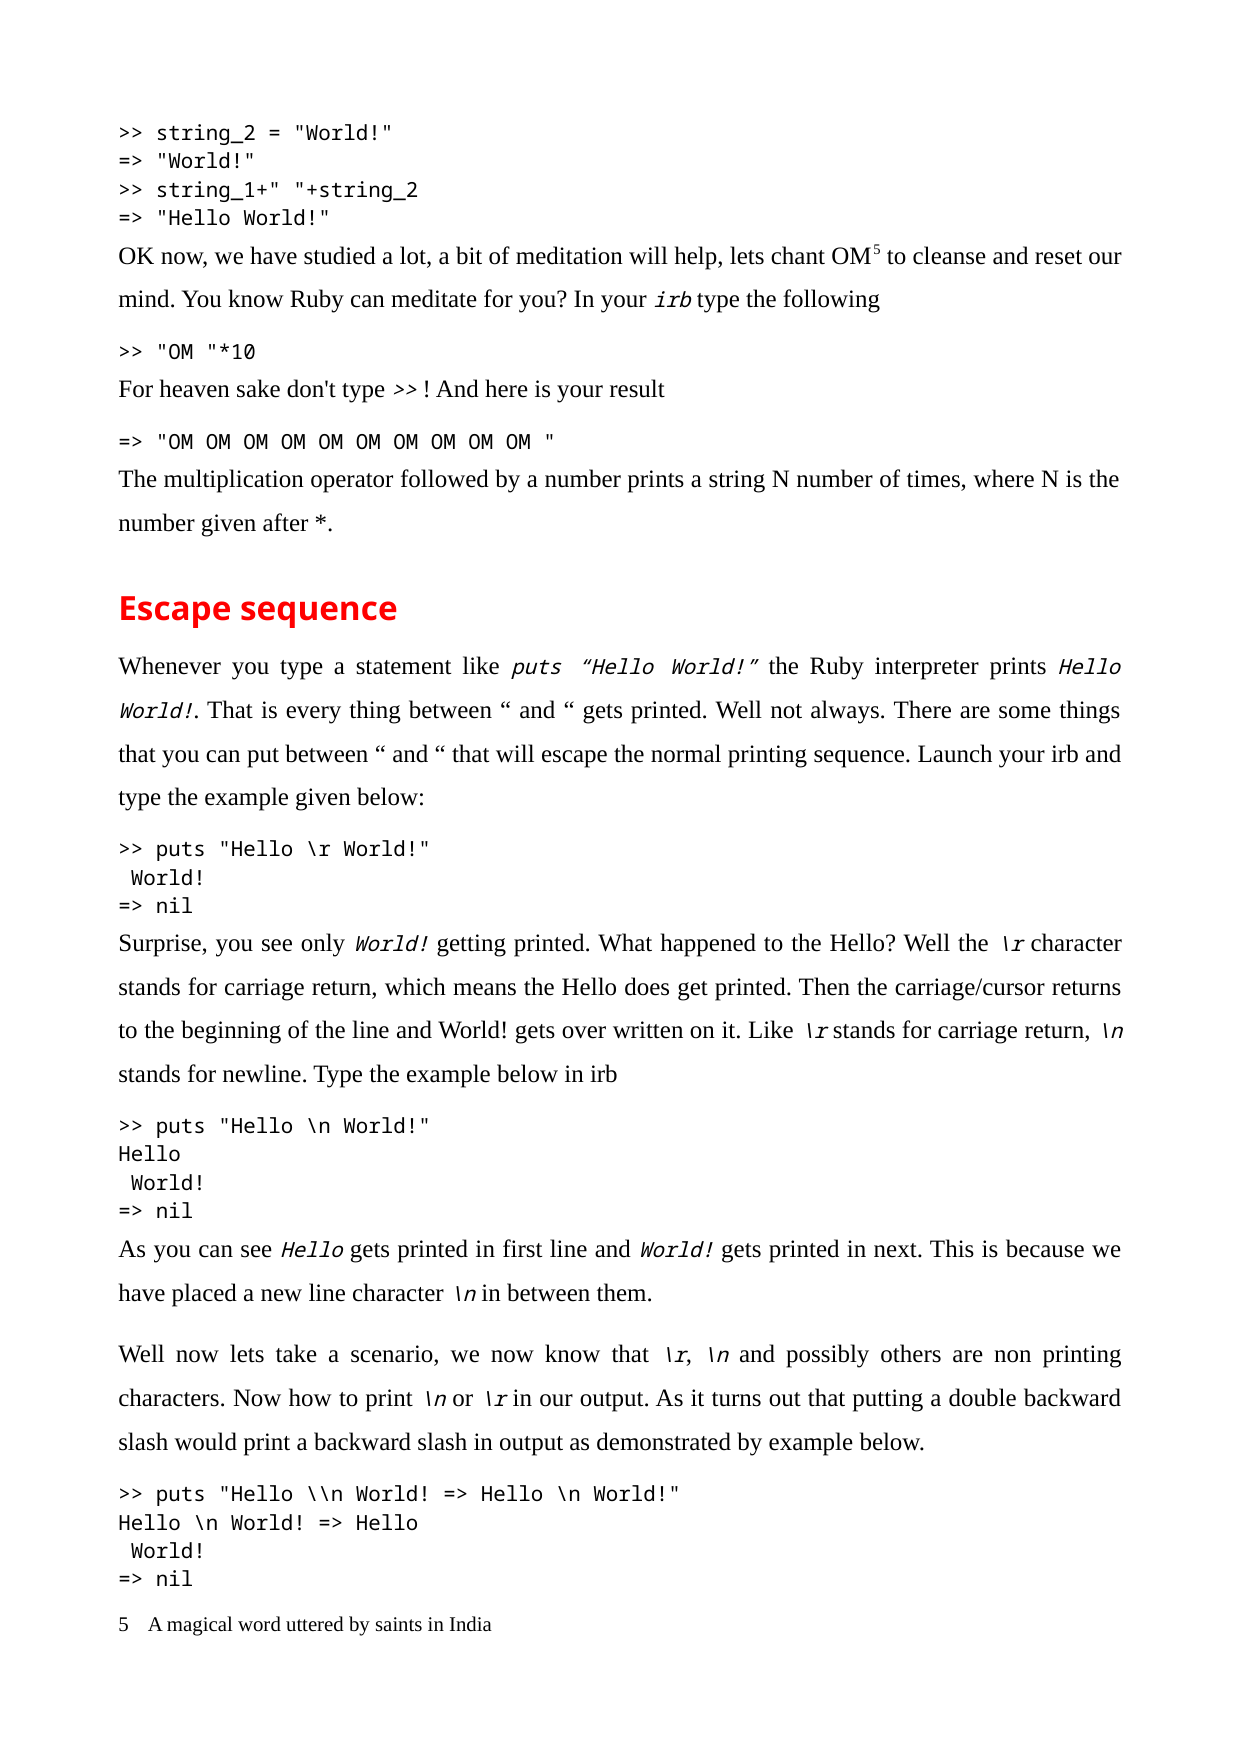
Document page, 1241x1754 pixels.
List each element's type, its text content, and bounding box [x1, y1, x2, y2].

text The multiplication operator followed by a number prints a string N number of times, where N is the number given after *. [118, 464, 1122, 536]
subtitle Escape sequence [118, 584, 1122, 630]
text World! [118, 1168, 1122, 1196]
text OK now, we have studied a lot, a bit of meditation will help, lets chant OM to cleanse and reset our mind. You know Ruby can meditate for you? In your irb type the following [118, 241, 1122, 313]
text >> puts "Hello \\n World! => Hello \n World!" [118, 1479, 1122, 1508]
text Hello [118, 1139, 1122, 1168]
text Hello \n World! => Hello [118, 1508, 1122, 1536]
text >> "OM "*10 [118, 337, 1122, 365]
text >> puts "Hello \r World!" [118, 834, 1122, 863]
text => nil [118, 1564, 1122, 1593]
text World! [118, 863, 1122, 891]
text Whenever you type a statement like puts “Hello World!” the Ruby interpreter prints Hello World!. That is every thing between “ and “ gets printed. Well not always. There are some things that you can put between “ and “ that will escape the normal printing sequence. Launch your irb and type the example given below: [118, 651, 1122, 811]
text >> puts "Hello \n World!" [118, 1111, 1122, 1139]
text => "World!" [118, 147, 1122, 175]
text => nil [118, 1196, 1122, 1225]
text A magical word uttered by saints in India [118, 1612, 1122, 1636]
text For heaven sake don't type >> ! And here is your result [118, 374, 1122, 404]
text World! [118, 1536, 1122, 1564]
text As you can see Hello gets printed in first line and World! gets printed in next. This is because we have placed a new line character \n in between them. [118, 1234, 1122, 1307]
text Surprise, you see only World! getting printed. What happened to the Hello? Well the \r character stands for carriage return, which means the Hello does get printed. Then the carriage/cursor returns to the beginning of the line and World! gets over written on it. Like \r stands for carriage return, \n stands for newline. Type the example below in irb [118, 928, 1122, 1088]
text => nil [118, 891, 1122, 919]
text => "OM OM OM OM OM OM OM OM OM OM " [118, 427, 1122, 456]
text Well now lets take a scenario, we now know that \r, \n and possibly others are non printing characters. Now how to print \n or \r in our output. As it turns out that putting a double backward slash would print a backward slash in output as demonstrated by example below. [118, 1339, 1122, 1456]
text >> string_2 = "World!" [118, 118, 1122, 147]
text >> string_1+" "+string_2 [118, 175, 1122, 203]
text => "Hello World!" [118, 203, 1122, 232]
